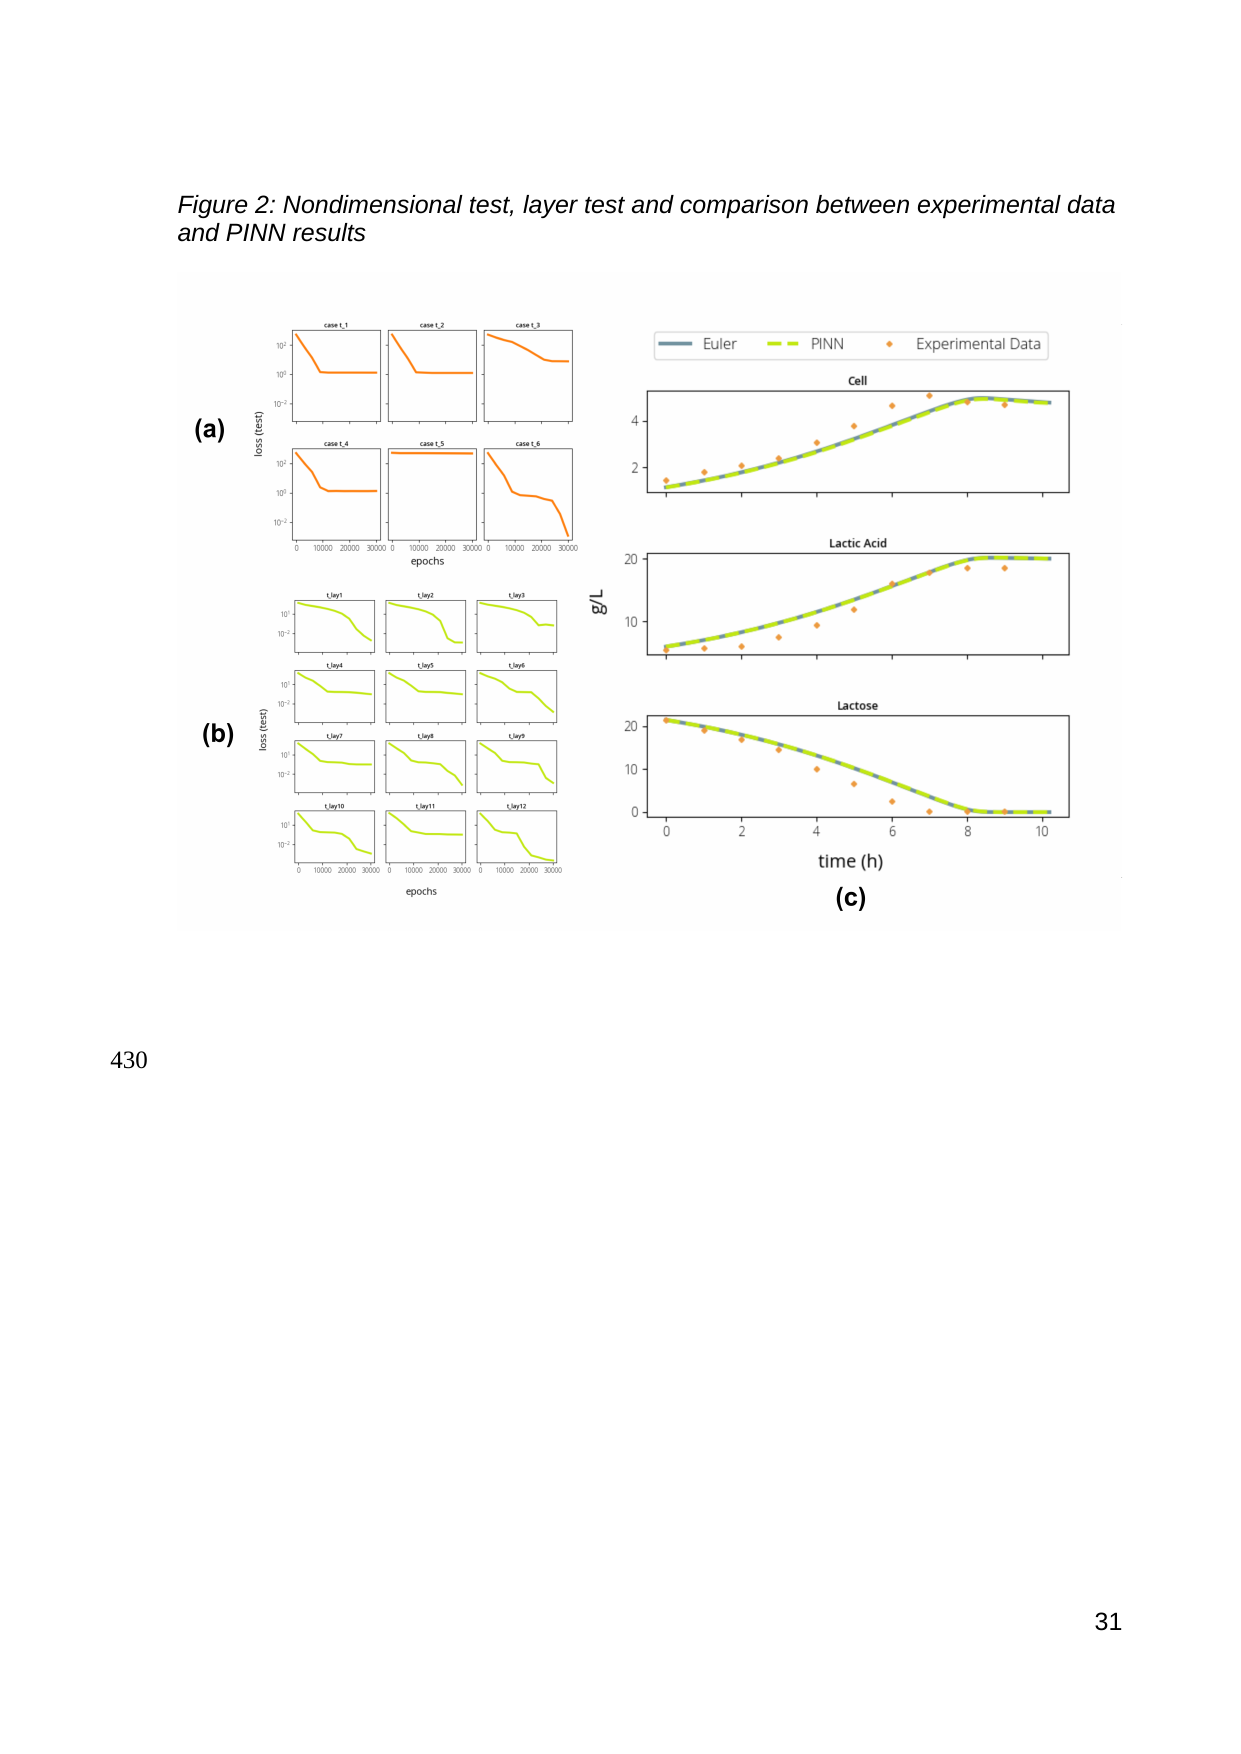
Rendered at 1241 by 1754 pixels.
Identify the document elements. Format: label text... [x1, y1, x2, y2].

text Figure 2: Nondimensional test, layer test and comparison between experimental data and PINN results [177, 190, 1122, 247]
picture [177, 272, 1123, 931]
